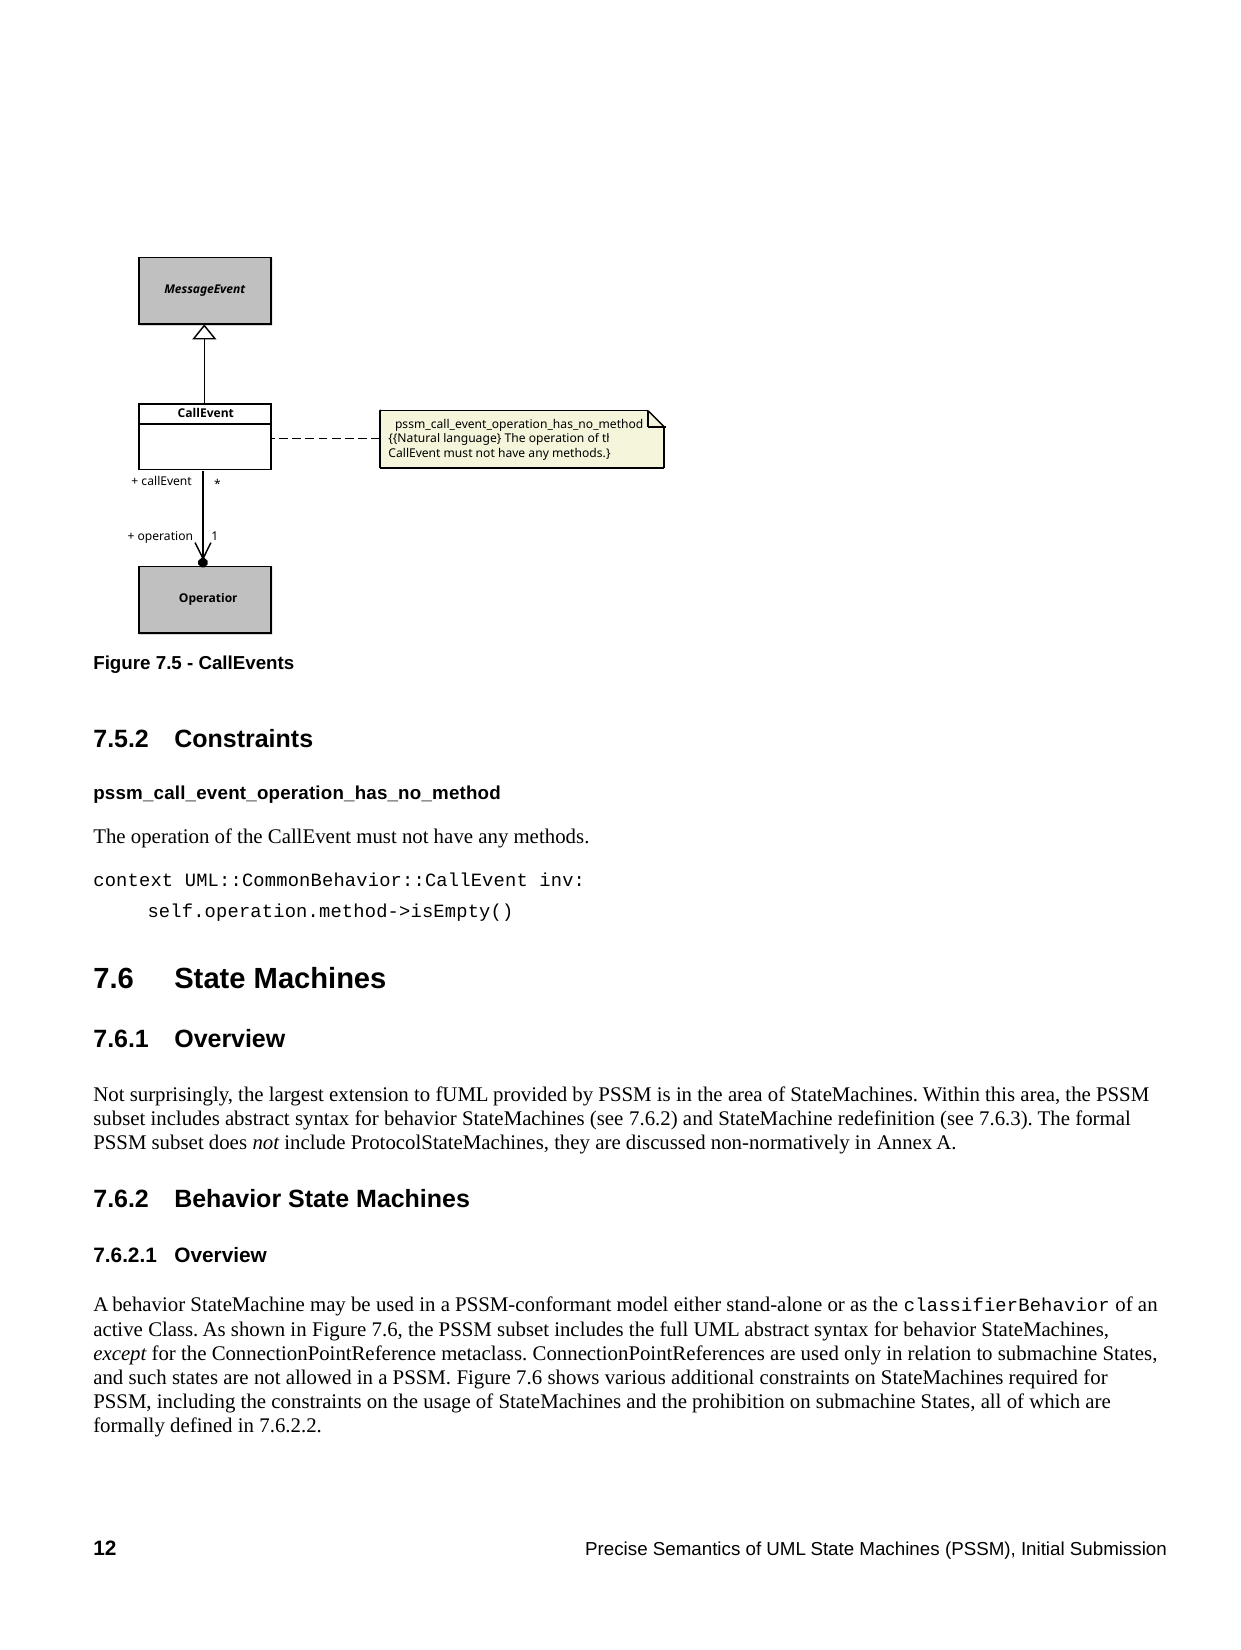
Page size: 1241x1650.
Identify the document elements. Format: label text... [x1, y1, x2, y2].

subtitle pssm_call_event_operation_has_no_method [93, 782, 1164, 803]
subtitle Behavior State Machines [93, 1183, 1164, 1212]
text Figure 7.5 - CallEvents [93, 243, 679, 673]
subtitle Overview [93, 1242, 1164, 1267]
text context UML::CommonBehavior::CallEvent inv: [93, 869, 1164, 892]
text The operation of the CallEvent must not have any methods. [93, 824, 1164, 848]
subtitle Constraints [93, 723, 1164, 752]
subtitle State Machines [93, 959, 1164, 994]
text self.operation.method->isEmpty() [93, 901, 1164, 923]
text Not surprisingly, the largest extension to fUML provided by PSSM is in the area of StateMachines. Within this area, the PSSM subset includes abstract syntax for behavior StateMachines (see 7.6.2) and StateMachine redefinition (see 7.6.3). The formal PSSM subset does not include ProtocolStateMachines, they are discussed non-normatively in Annex A. [93, 1082, 1164, 1154]
text A behavior StateMachine may be used in a PSSM-conformant model either stand-alone or as the classifierBehavior of an active Class. As shown in Figure 7.6, the PSSM subset includes the full UML abstract syntax for behavior StateMachines, except for the ConnectionPointReference metaclass. ConnectionPointReferences are used only in relation to submachine States, and such states are not allowed in a PSSM. Figure 7.6 shows various additional constraints on StateMachines required for PSSM, including the constraints on the usage of StateMachines and the prohibition on submachine States, all of which are formally defined in 7.6.2.2. [93, 1292, 1164, 1437]
subtitle Overview [93, 1023, 1164, 1053]
